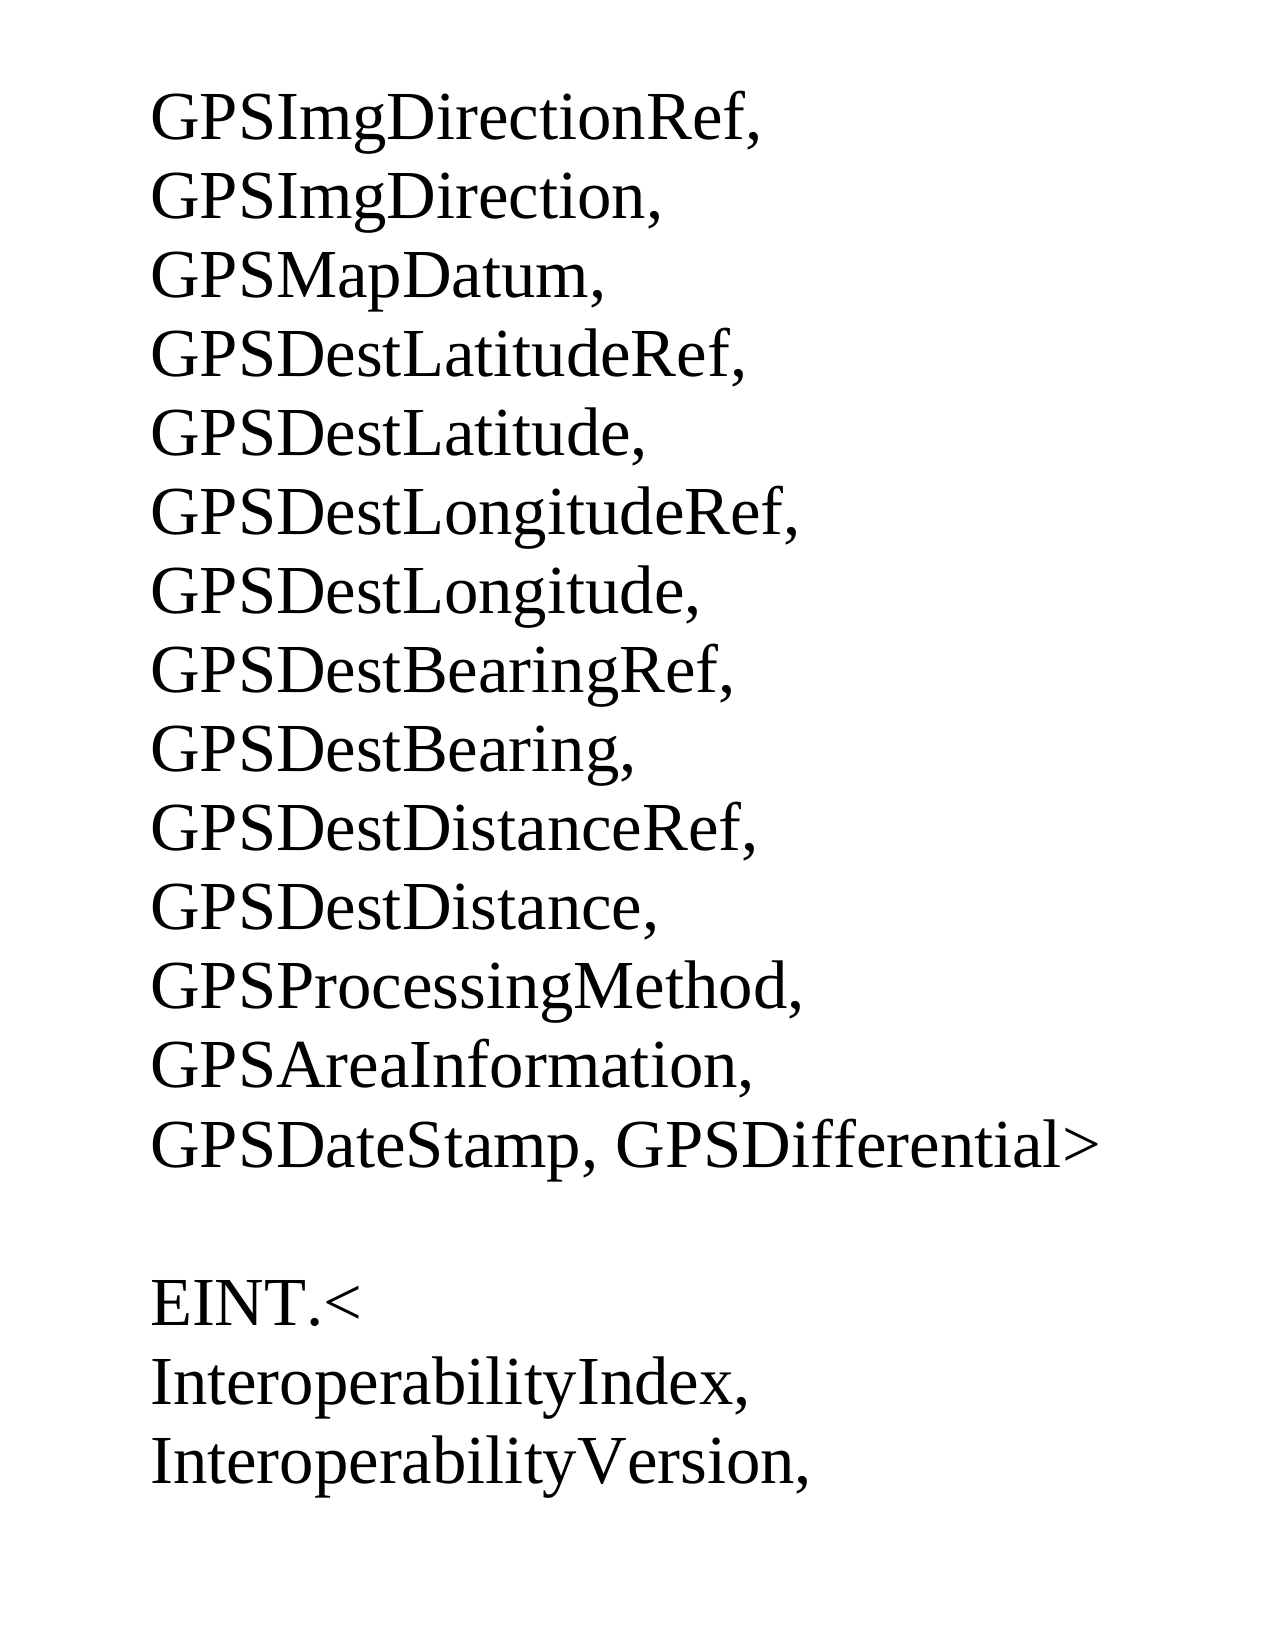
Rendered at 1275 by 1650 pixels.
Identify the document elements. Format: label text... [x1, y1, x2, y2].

text EINT.< [150, 1261, 1125, 1340]
text InteroperabilityIndex, InteroperabilityVersion, [150, 1340, 1125, 1498]
text GPSImgDirectionRef, GPSImgDirection, GPSMapDatum, GPSDestLatitudeRef, GPSDestLatitude, GPSDestLongitudeRef, GPSDestLongitude, GPSDestBearingRef, GPSDestBearing, GPSDestDistanceRef, GPSDestDistance, GPSProcessingMethod, GPSAreaInformation, GPSDateStamp, GPSDifferential> [150, 75, 1125, 1182]
